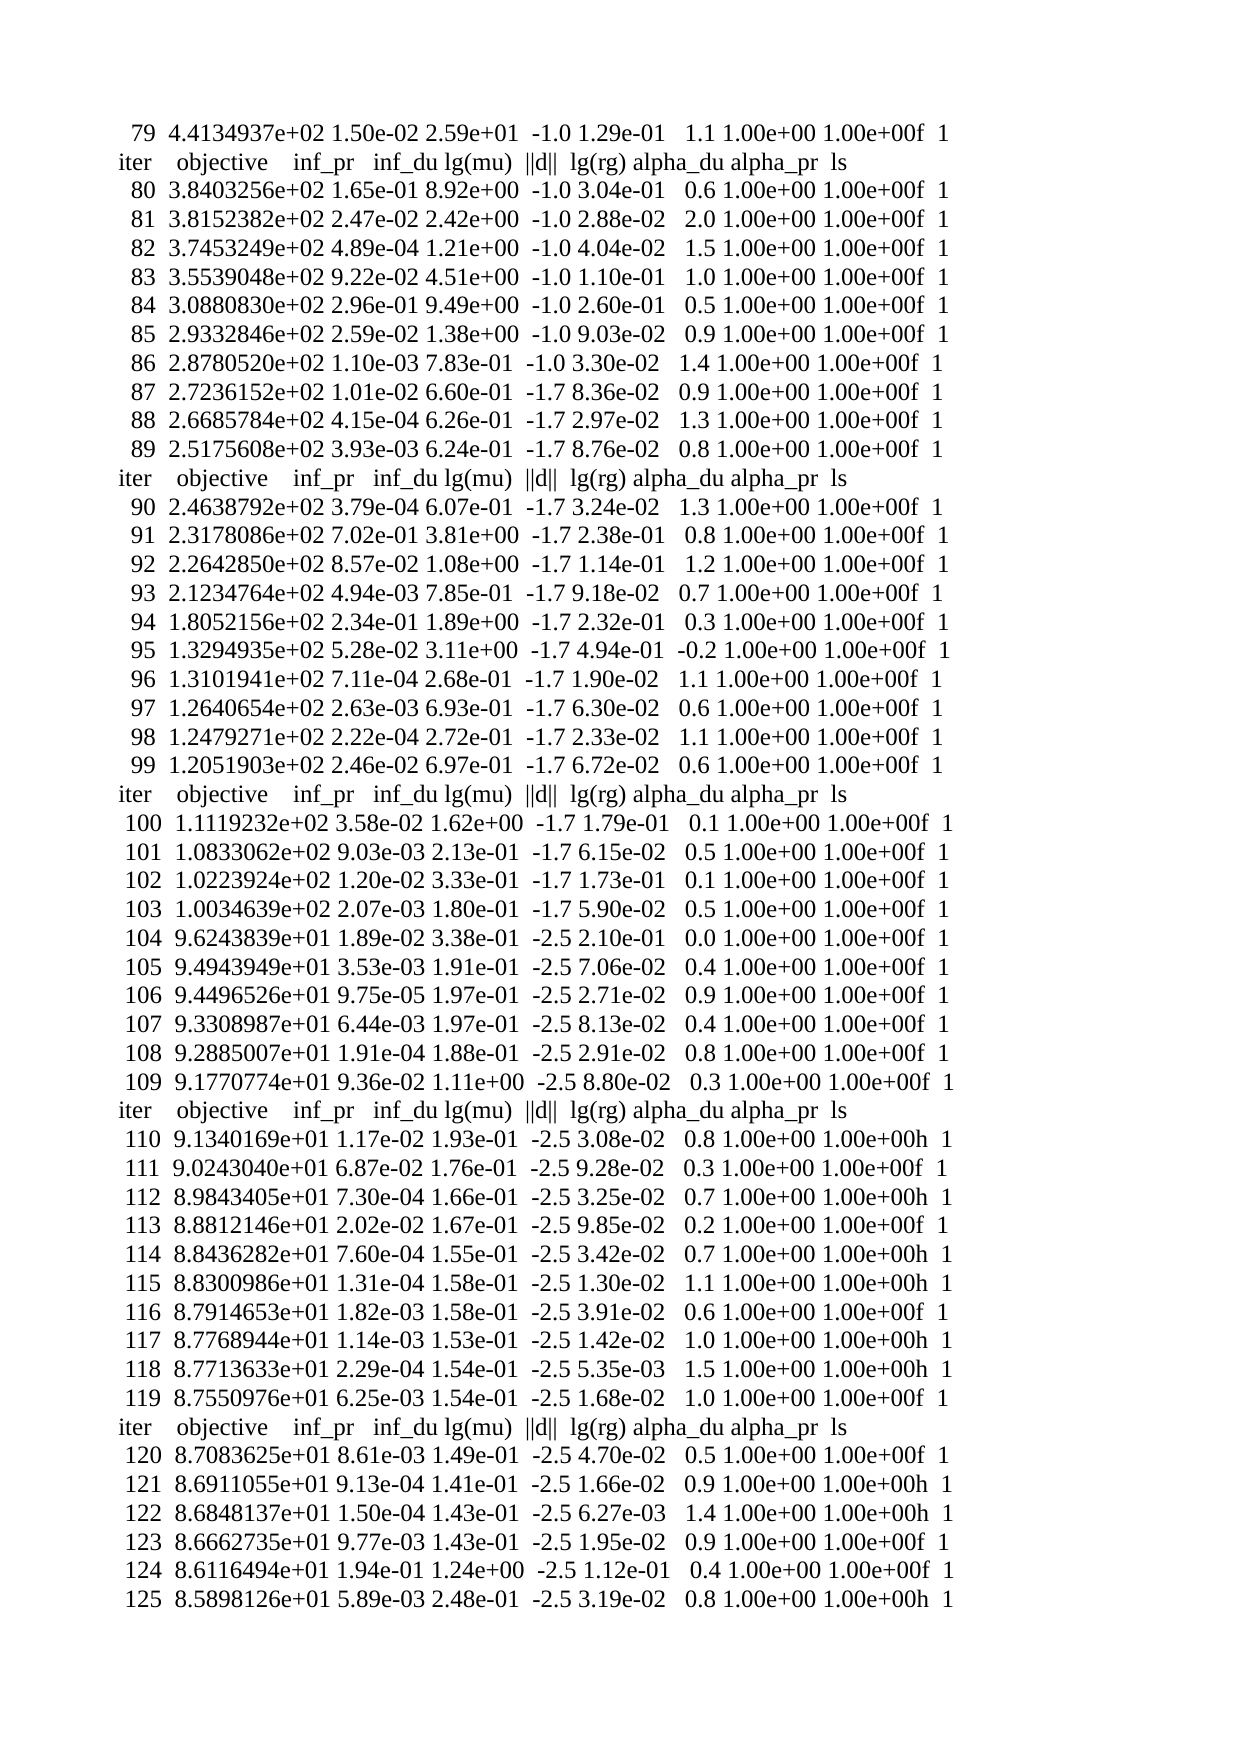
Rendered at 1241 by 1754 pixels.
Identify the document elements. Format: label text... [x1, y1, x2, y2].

text 113 8.8812146e+01 2.02e-02 1.67e-01 -2.5 9.85e-02 0.2 1.00e+00 1.00e+00f 1 [118, 1211, 1122, 1239]
text iter objective inf_pr inf_du lg(mu) ||d|| lg(rg) alpha_du alpha_pr ls [118, 147, 1122, 176]
text 80 3.8403256e+02 1.65e-01 8.92e+00 -1.0 3.04e-01 0.6 1.00e+00 1.00e+00f 1 [118, 176, 1122, 204]
text 108 9.2885007e+01 1.91e-04 1.88e-01 -2.5 2.91e-02 0.8 1.00e+00 1.00e+00f 1 [118, 1038, 1122, 1067]
text 115 8.8300986e+01 1.31e-04 1.58e-01 -2.5 1.30e-02 1.1 1.00e+00 1.00e+00h 1 [118, 1268, 1122, 1297]
text 106 9.4496526e+01 9.75e-05 1.97e-01 -2.5 2.71e-02 0.9 1.00e+00 1.00e+00f 1 [118, 981, 1122, 1009]
text 120 8.7083625e+01 8.61e-03 1.49e-01 -2.5 4.70e-02 0.5 1.00e+00 1.00e+00f 1 [118, 1441, 1122, 1469]
text 95 1.3294935e+02 5.28e-02 3.11e+00 -1.7 4.94e-01 -0.2 1.00e+00 1.00e+00f 1 [118, 636, 1122, 664]
text 86 2.8780520e+02 1.10e-03 7.83e-01 -1.0 3.30e-02 1.4 1.00e+00 1.00e+00f 1 [118, 348, 1122, 377]
text 85 2.9332846e+02 2.59e-02 1.38e+00 -1.0 9.03e-02 0.9 1.00e+00 1.00e+00f 1 [118, 319, 1122, 348]
text 100 1.1119232e+02 3.58e-02 1.62e+00 -1.7 1.79e-01 0.1 1.00e+00 1.00e+00f 1 [118, 808, 1122, 837]
text 98 1.2479271e+02 2.22e-04 2.72e-01 -1.7 2.33e-02 1.1 1.00e+00 1.00e+00f 1 [118, 722, 1122, 751]
text iter objective inf_pr inf_du lg(mu) ||d|| lg(rg) alpha_du alpha_pr ls [118, 779, 1122, 808]
text 114 8.8436282e+01 7.60e-04 1.55e-01 -2.5 3.42e-02 0.7 1.00e+00 1.00e+00h 1 [118, 1239, 1122, 1268]
text 99 1.2051903e+02 2.46e-02 6.97e-01 -1.7 6.72e-02 0.6 1.00e+00 1.00e+00f 1 [118, 751, 1122, 779]
text 88 2.6685784e+02 4.15e-04 6.26e-01 -1.7 2.97e-02 1.3 1.00e+00 1.00e+00f 1 [118, 406, 1122, 434]
text 125 8.5898126e+01 5.89e-03 2.48e-01 -2.5 3.19e-02 0.8 1.00e+00 1.00e+00h 1 [118, 1584, 1122, 1613]
text 93 2.1234764e+02 4.94e-03 7.85e-01 -1.7 9.18e-02 0.7 1.00e+00 1.00e+00f 1 [118, 578, 1122, 607]
text 96 1.3101941e+02 7.11e-04 2.68e-01 -1.7 1.90e-02 1.1 1.00e+00 1.00e+00f 1 [118, 664, 1122, 693]
text 102 1.0223924e+02 1.20e-02 3.33e-01 -1.7 1.73e-01 0.1 1.00e+00 1.00e+00f 1 [118, 866, 1122, 894]
text 81 3.8152382e+02 2.47e-02 2.42e+00 -1.0 2.88e-02 2.0 1.00e+00 1.00e+00f 1 [118, 204, 1122, 233]
text 109 9.1770774e+01 9.36e-02 1.11e+00 -2.5 8.80e-02 0.3 1.00e+00 1.00e+00f 1 [118, 1067, 1122, 1096]
text 84 3.0880830e+02 2.96e-01 9.49e+00 -1.0 2.60e-01 0.5 1.00e+00 1.00e+00f 1 [118, 291, 1122, 319]
text 124 8.6116494e+01 1.94e-01 1.24e+00 -2.5 1.12e-01 0.4 1.00e+00 1.00e+00f 1 [118, 1556, 1122, 1584]
text 119 8.7550976e+01 6.25e-03 1.54e-01 -2.5 1.68e-02 1.0 1.00e+00 1.00e+00f 1 [118, 1383, 1122, 1412]
text 112 8.9843405e+01 7.30e-04 1.66e-01 -2.5 3.25e-02 0.7 1.00e+00 1.00e+00h 1 [118, 1182, 1122, 1211]
text 111 9.0243040e+01 6.87e-02 1.76e-01 -2.5 9.28e-02 0.3 1.00e+00 1.00e+00f 1 [118, 1153, 1122, 1182]
text 104 9.6243839e+01 1.89e-02 3.38e-01 -2.5 2.10e-01 0.0 1.00e+00 1.00e+00f 1 [118, 923, 1122, 952]
text 103 1.0034639e+02 2.07e-03 1.80e-01 -1.7 5.90e-02 0.5 1.00e+00 1.00e+00f 1 [118, 894, 1122, 923]
text iter objective inf_pr inf_du lg(mu) ||d|| lg(rg) alpha_du alpha_pr ls [118, 463, 1122, 492]
text 122 8.6848137e+01 1.50e-04 1.43e-01 -2.5 6.27e-03 1.4 1.00e+00 1.00e+00h 1 [118, 1498, 1122, 1527]
text 105 9.4943949e+01 3.53e-03 1.91e-01 -2.5 7.06e-02 0.4 1.00e+00 1.00e+00f 1 [118, 952, 1122, 981]
text 116 8.7914653e+01 1.82e-03 1.58e-01 -2.5 3.91e-02 0.6 1.00e+00 1.00e+00f 1 [118, 1297, 1122, 1326]
text 82 3.7453249e+02 4.89e-04 1.21e+00 -1.0 4.04e-02 1.5 1.00e+00 1.00e+00f 1 [118, 233, 1122, 262]
text 97 1.2640654e+02 2.63e-03 6.93e-01 -1.7 6.30e-02 0.6 1.00e+00 1.00e+00f 1 [118, 693, 1122, 722]
text 83 3.5539048e+02 9.22e-02 4.51e+00 -1.0 1.10e-01 1.0 1.00e+00 1.00e+00f 1 [118, 262, 1122, 291]
text iter objective inf_pr inf_du lg(mu) ||d|| lg(rg) alpha_du alpha_pr ls [118, 1096, 1122, 1124]
text iter objective inf_pr inf_du lg(mu) ||d|| lg(rg) alpha_du alpha_pr ls [118, 1412, 1122, 1441]
text 87 2.7236152e+02 1.01e-02 6.60e-01 -1.7 8.36e-02 0.9 1.00e+00 1.00e+00f 1 [118, 377, 1122, 406]
text 107 9.3308987e+01 6.44e-03 1.97e-01 -2.5 8.13e-02 0.4 1.00e+00 1.00e+00f 1 [118, 1009, 1122, 1038]
text 79 4.4134937e+02 1.50e-02 2.59e+01 -1.0 1.29e-01 1.1 1.00e+00 1.00e+00f 1 [118, 118, 1122, 147]
text 91 2.3178086e+02 7.02e-01 3.81e+00 -1.7 2.38e-01 0.8 1.00e+00 1.00e+00f 1 [118, 521, 1122, 549]
text 117 8.7768944e+01 1.14e-03 1.53e-01 -2.5 1.42e-02 1.0 1.00e+00 1.00e+00h 1 [118, 1326, 1122, 1354]
text 94 1.8052156e+02 2.34e-01 1.89e+00 -1.7 2.32e-01 0.3 1.00e+00 1.00e+00f 1 [118, 607, 1122, 636]
text 110 9.1340169e+01 1.17e-02 1.93e-01 -2.5 3.08e-02 0.8 1.00e+00 1.00e+00h 1 [118, 1124, 1122, 1153]
text 123 8.6662735e+01 9.77e-03 1.43e-01 -2.5 1.95e-02 0.9 1.00e+00 1.00e+00f 1 [118, 1527, 1122, 1556]
text 89 2.5175608e+02 3.93e-03 6.24e-01 -1.7 8.76e-02 0.8 1.00e+00 1.00e+00f 1 [118, 434, 1122, 463]
text 92 2.2642850e+02 8.57e-02 1.08e+00 -1.7 1.14e-01 1.2 1.00e+00 1.00e+00f 1 [118, 549, 1122, 578]
text 121 8.6911055e+01 9.13e-04 1.41e-01 -2.5 1.66e-02 0.9 1.00e+00 1.00e+00h 1 [118, 1469, 1122, 1498]
text 101 1.0833062e+02 9.03e-03 2.13e-01 -1.7 6.15e-02 0.5 1.00e+00 1.00e+00f 1 [118, 837, 1122, 866]
text 118 8.7713633e+01 2.29e-04 1.54e-01 -2.5 5.35e-03 1.5 1.00e+00 1.00e+00h 1 [118, 1354, 1122, 1383]
text 90 2.4638792e+02 3.79e-04 6.07e-01 -1.7 3.24e-02 1.3 1.00e+00 1.00e+00f 1 [118, 492, 1122, 521]
